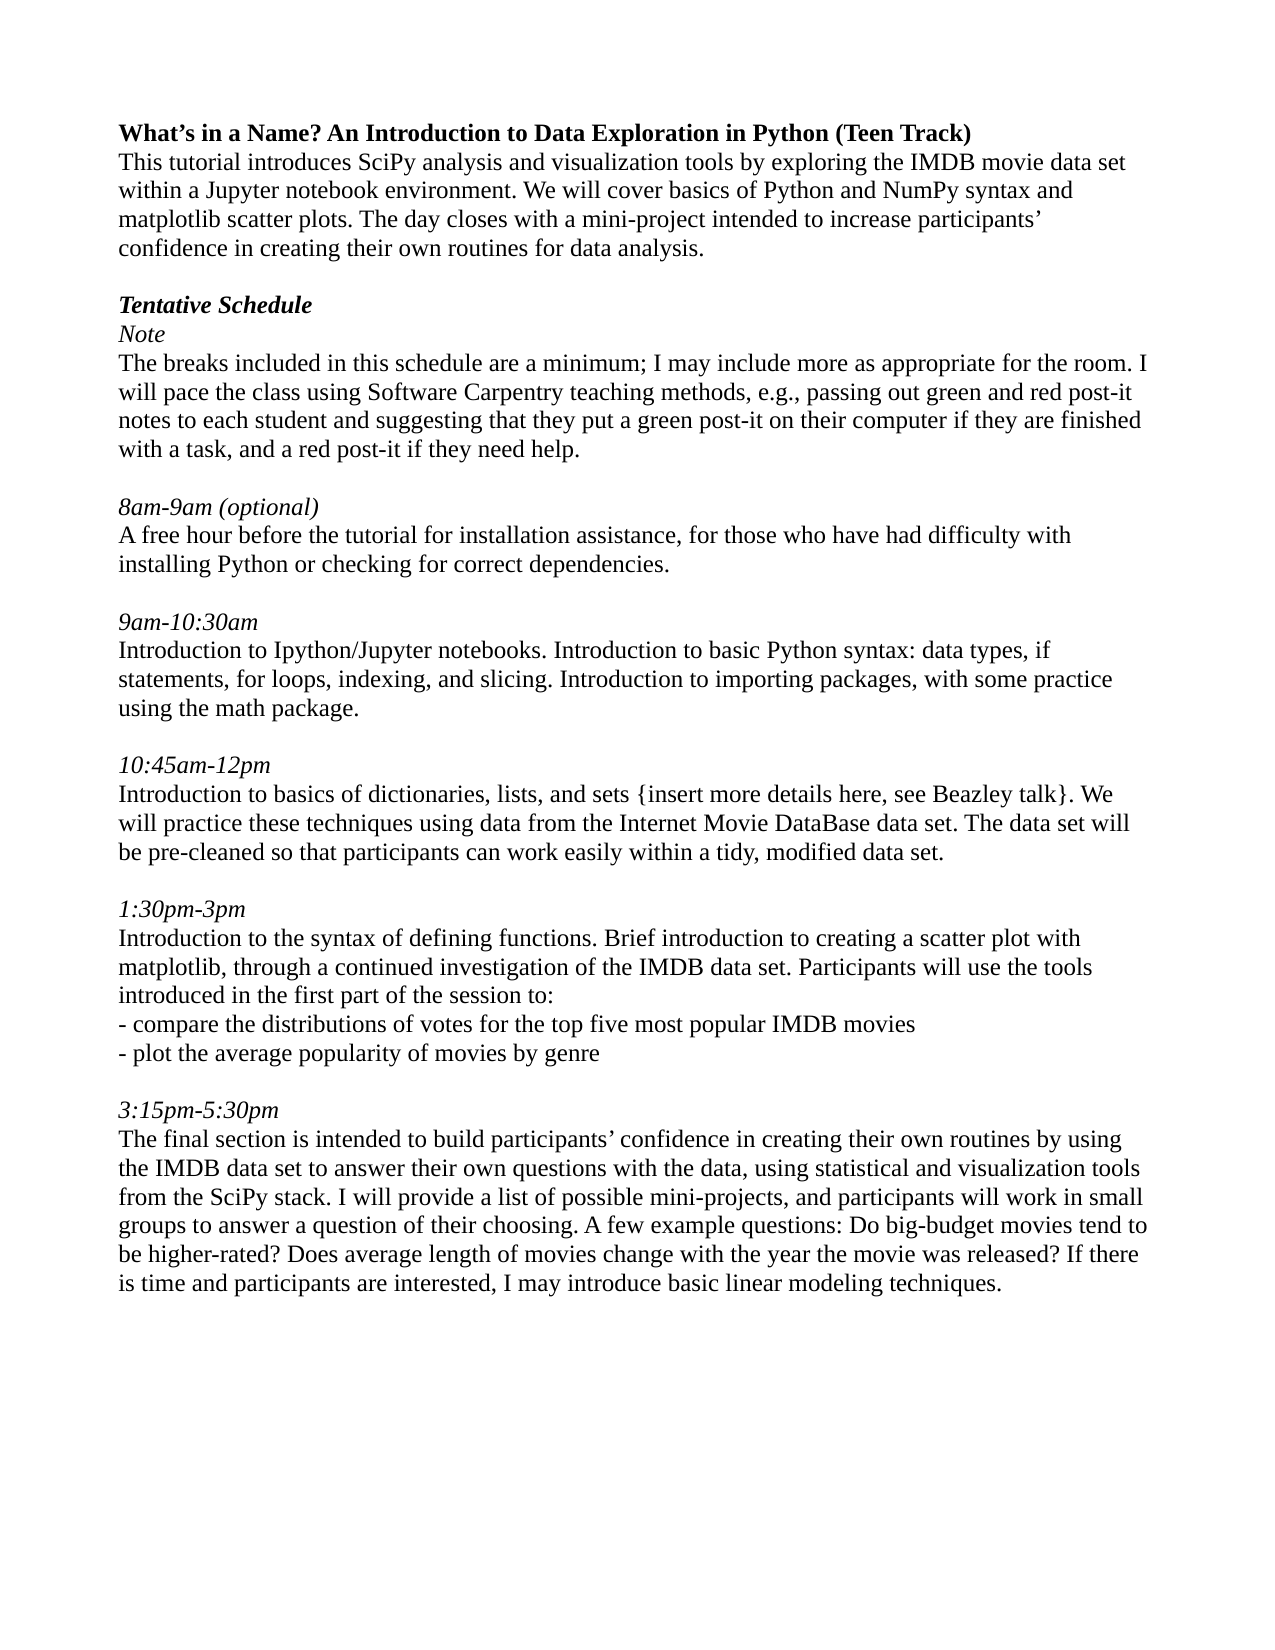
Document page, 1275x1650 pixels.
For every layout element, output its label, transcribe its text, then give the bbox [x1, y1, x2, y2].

text A free hour before the tutorial for installation assistance, for those who have had difficulty with installing Python or checking for correct dependencies. [118, 521, 1157, 578]
text 8am-9am (optional) [118, 492, 1157, 521]
text - plot the average popularity of movies by genre [118, 1038, 1157, 1067]
text This tutorial introduces SciPy analysis and visualization tools by exploring the IMDB movie data set within a Jupyter notebook environment. We will cover basics of Python and NumPy syntax and matplotlib scatter plots. The day closes with a mini-project intended to increase participants’ confidence in creating their own routines for data analysis. [118, 147, 1157, 262]
text Introduction to the syntax of defining functions. Brief introduction to creating a scatter plot with matplotlib, through a continued investigation of the IMDB data set. Participants will use the tools introduced in the first part of the session to: [118, 923, 1157, 1009]
text The breaks included in this schedule are a minimum; I may include more as appropriate for the room. I will pace the class using Software Carpentry teaching methods, e.g., passing out green and red post-it notes to each student and suggesting that they put a green post-it on their computer if they are finished with a task, and a red post-it if they need help. [118, 348, 1157, 463]
text 1:30pm-3pm [118, 894, 1157, 923]
text What’s in a Name? An Introduction to Data Exploration in Python (Teen Track) [118, 118, 1157, 147]
text 3:15pm-5:30pm [118, 1096, 1157, 1124]
text - compare the distributions of votes for the top five most popular IMDB movies [118, 1009, 1157, 1038]
text The final section is intended to build participants’ confidence in creating their own routines by using the IMDB data set to answer their own questions with the data, using statistical and visualization tools from the SciPy stack. I will provide a list of possible mini-projects, and participants will work in small groups to answer a question of their choosing. A few example questions: Do big-budget movies tend to be higher-rated? Does average length of movies change with the year the movie was released? If there is time and participants are interested, I may introduce basic linear modeling techniques. [118, 1124, 1157, 1297]
text Introduction to Ipython/Jupyter notebooks. Introduction to basic Python syntax: data types, if statements, for loops, indexing, and slicing. Introduction to importing packages, with some practice using the math package. [118, 636, 1157, 722]
text Tentative Schedule [118, 291, 1157, 319]
text 9am-10:30am [118, 607, 1157, 636]
text Note [118, 319, 1157, 348]
text Introduction to basics of dictionaries, lists, and sets {insert more details here, see Beazley talk}. We will practice these techniques using data from the Internet Movie DataBase data set. The data set will be pre-cleaned so that participants can work easily within a tidy, modified data set. [118, 779, 1157, 866]
text 10:45am-12pm [118, 751, 1157, 779]
